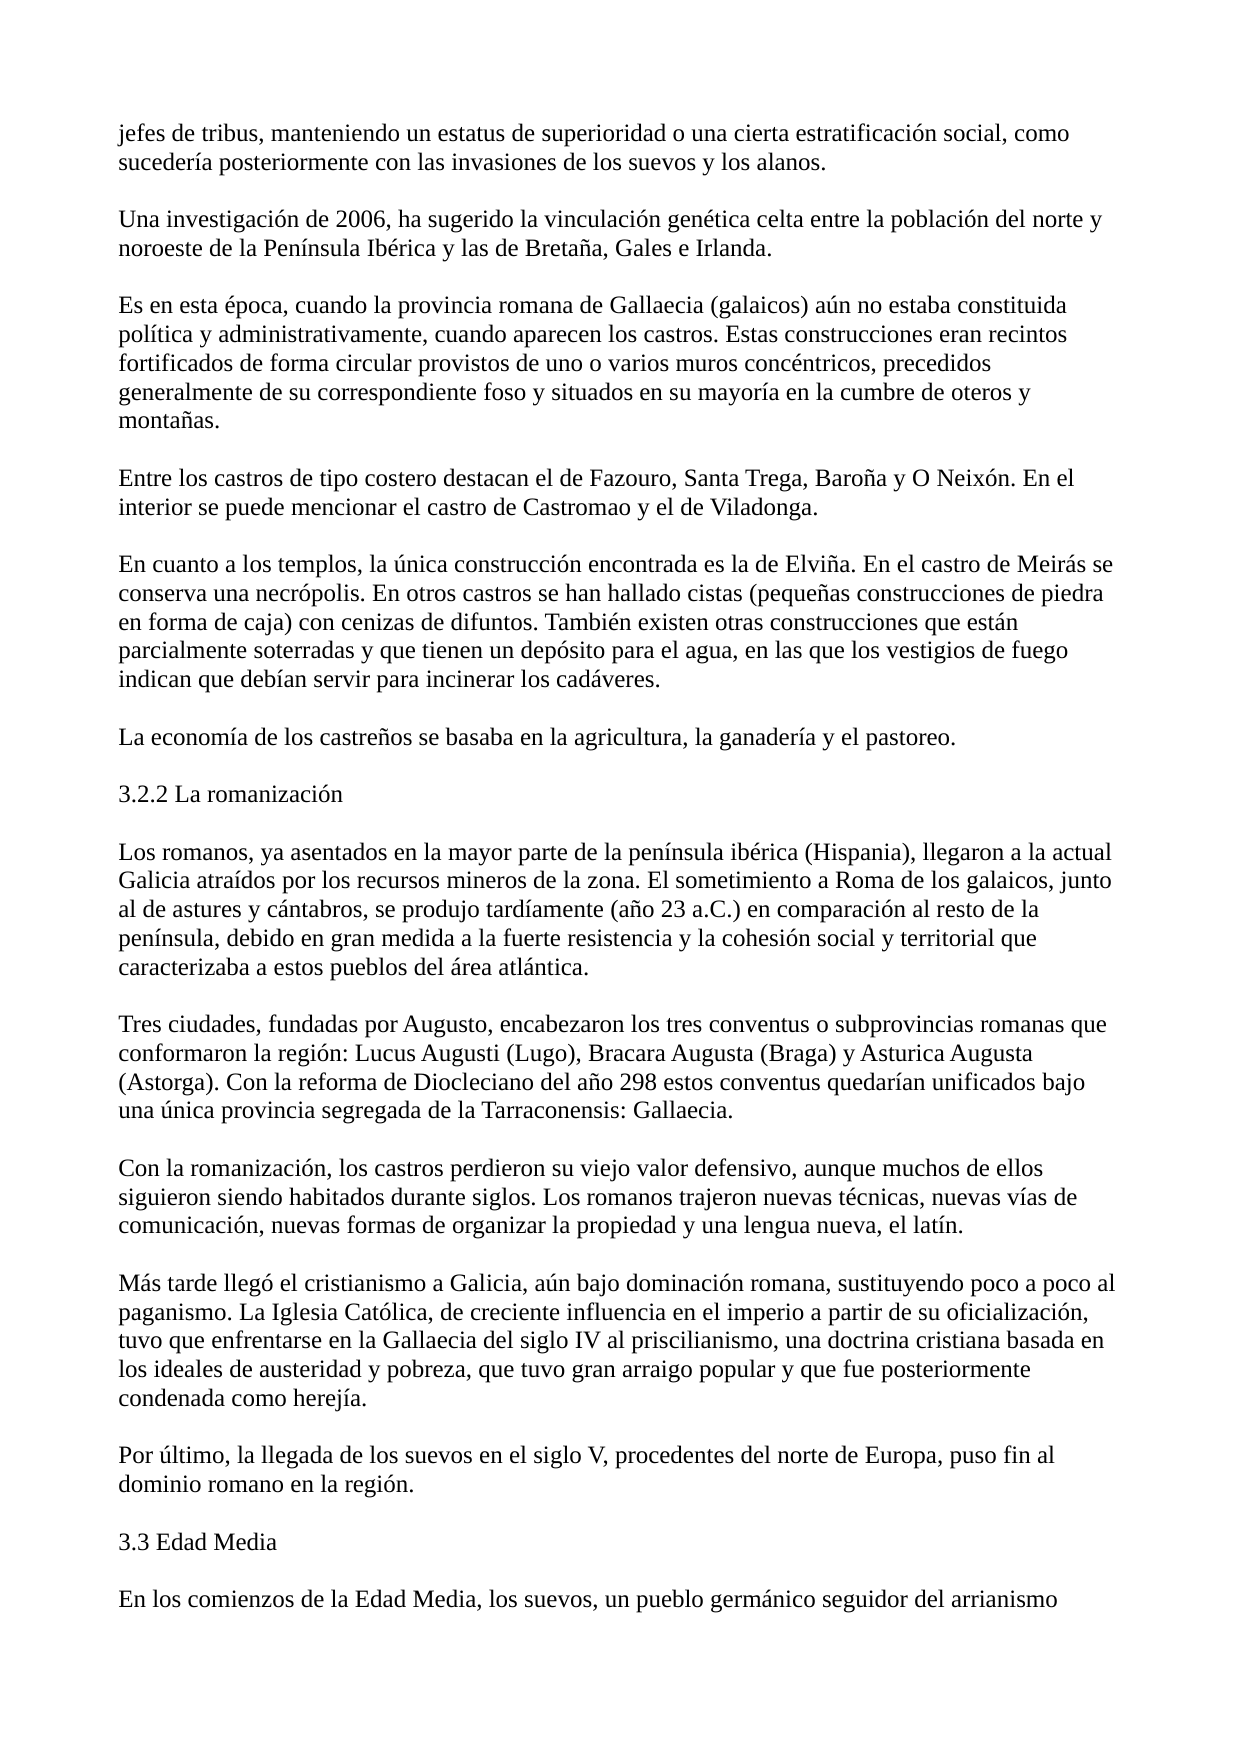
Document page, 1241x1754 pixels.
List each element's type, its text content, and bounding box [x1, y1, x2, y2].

text Los romanos, ya asentados en la mayor parte de la península ibérica (Hispania), llegaron a la actual Galicia atraídos por los recursos mineros de la zona. El sometimiento a Roma de los galaicos, junto al de astures y cántabros, se produjo tardíamente (año 23 a.C.) en comparación al resto de la península, debido en gran medida a la fuerte resistencia y la cohesión social y territorial que caracterizaba a estos pueblos del área atlántica. [118, 837, 1122, 981]
text Más tarde llegó el cristianismo a Galicia, aún bajo dominación romana, sustituyendo poco a poco al paganismo. La Iglesia Católica, de creciente influencia en el imperio a partir de su oficialización, tuvo que enfrentarse en la Gallaecia del siglo IV al priscilianismo, una doctrina cristiana basada en los ideales de austeridad y pobreza, que tuvo gran arraigo popular y que fue posteriormente condenada como herejía. [118, 1268, 1122, 1412]
text jefes de tribus, manteniendo un estatus de superioridad o una cierta estratificación social, como sucedería posteriormente con las invasiones de los suevos y los alanos. [118, 118, 1122, 176]
text Por último, la llegada de los suevos en el siglo V, procedentes del norte de Europa, puso fin al dominio romano en la región. [118, 1441, 1122, 1498]
text Tres ciudades, fundadas por Augusto, encabezaron los tres conventus o subprovincias romanas que conformaron la región: Lucus Augusti (Lugo), Bracara Augusta (Braga) y Asturica Augusta (Astorga). Con la reforma de Diocleciano del año 298 estos conventus quedarían unificados bajo una única provincia segregada de la Tarraconensis: Gallaecia. [118, 1009, 1122, 1124]
text Una investigación de 2006, ha sugerido la vinculación genética celta entre la población del norte y noroeste de la Península Ibérica y las de Bretaña, Gales e Irlanda. [118, 204, 1122, 262]
text Entre los castros de tipo costero destacan el de Fazouro, Santa Trega, Baroña y O Neixón. En el interior se puede mencionar el castro de Castromao y el de Viladonga. [118, 463, 1122, 521]
text 3.2.2 La romanización [118, 779, 1122, 808]
text En los comienzos de la Edad Media, los suevos, un pueblo germánico seguidor del arrianismo [118, 1584, 1122, 1613]
text Con la romanización, los castros perdieron su viejo valor defensivo, aunque muchos de ellos siguieron siendo habitados durante siglos. Los romanos trajeron nuevas técnicas, nuevas vías de comunicación, nuevas formas de organizar la propiedad y una lengua nueva, el latín. [118, 1153, 1122, 1239]
text La economía de los castreños se basaba en la agricultura, la ganadería y el pastoreo. [118, 722, 1122, 751]
text 3.3 Edad Media [118, 1527, 1122, 1556]
text Es en esta época, cuando la provincia romana de Gallaecia (galaicos) aún no estaba constituida política y administrativamente, cuando aparecen los castros. Estas construcciones eran recintos fortificados de forma circular provistos de uno o varios muros concéntricos, precedidos generalmente de su correspondiente foso y situados en su mayoría en la cumbre de oteros y montañas. [118, 291, 1122, 434]
text En cuanto a los templos, la única construcción encontrada es la de Elviña. En el castro de Meirás se conserva una necrópolis. En otros castros se han hallado cistas (pequeñas construcciones de piedra en forma de caja) con cenizas de difuntos. También existen otras construcciones que están parcialmente soterradas y que tienen un depósito para el agua, en las que los vestigios de fuego indican que debían servir para incinerar los cadáveres. [118, 549, 1122, 693]
